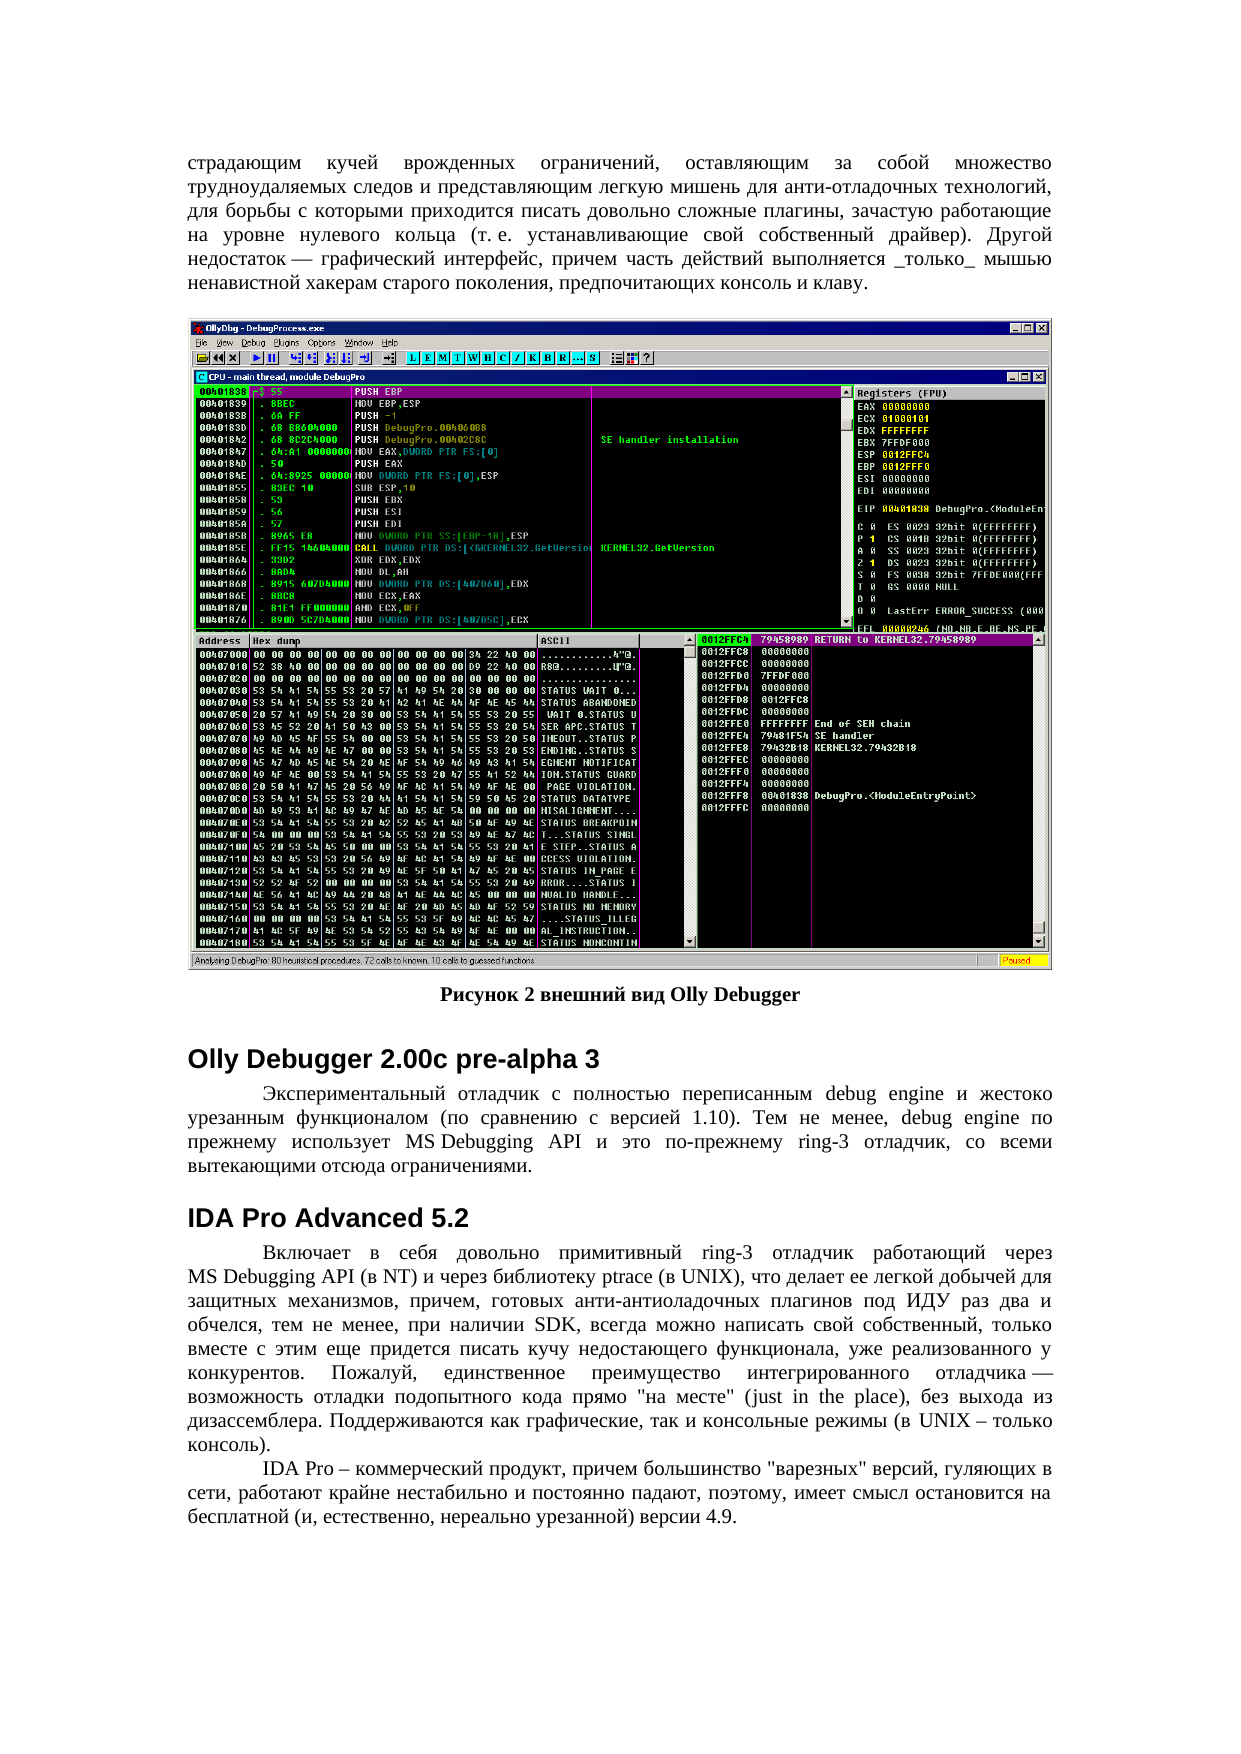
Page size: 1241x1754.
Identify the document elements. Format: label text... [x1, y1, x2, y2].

picture [188, 318, 1052, 970]
text Включает в себя довольно примитивный ring-3 отладчик работающий через MS Debugging API (в NT) и через библиотеку ptrace (в UNIX), что делает ее легкой добычей для защитных механизмов, причем, готовых анти-антиоладочных плагинов под ИДУ раз два и обчелся, тем не менее, при наличии SDK, всегда можно написать свой собственный, только вместе с этим еще придется писать кучу недостающего функционала, уже реализованного у конкурентов. Пожалуй, единственное преимущество интегрированного отладчика — возможность отладки подопытного кода прямо "на месте" (just in the place), без выхода из дизассемблера. Поддерживаются как графические, так и консольные режимы (в UNIX – только консоль). [187, 1239, 1053, 1456]
text Экспериментальный отладчик с полностью переписанным debug engine и жестоко урезанным функционалом (по сравнению с версией 1.10). Тем не менее, debug engine по прежнему использует MS Debugging API и это по-прежнему ring-3 отладчик, со всеми вытекающими отсюда ограничениями. [187, 1081, 1053, 1177]
subtitle IDA Pro Advanced 5.2 [187, 1202, 1053, 1233]
text страдающим кучей врожденных ограничений, оставляющим за собой множество трудноудаляемых следов и представляющим легкую мишень для анти-отладочных технологий, для борьбы с которыми приходится писать довольно сложные плагины, зачастую работающие на уровне нулевого кольца (т. е. устанавливающие свой собственный драйвер). Другой недостаток — графический интерфейс, причем часть действий выполняется _только_ мышью ненавистной хакерам старого поколения, предпочитающих консоль и клаву. [187, 150, 1053, 294]
subtitle Olly Debugger 2.00с pre-alpha 3 [187, 1043, 1053, 1074]
text IDA Pro – коммерческий продукт, причем большинство "варезных" версий, гуляющих в сети, работают крайне нестабильно и постоянно падают, поэтому, имеет смысл остановится на бесплатной (и, естественно, нереально урезанной) версии 4.9. [187, 1456, 1053, 1528]
text Рисунок 2 внешний вид Olly Debugger [187, 982, 1053, 1006]
